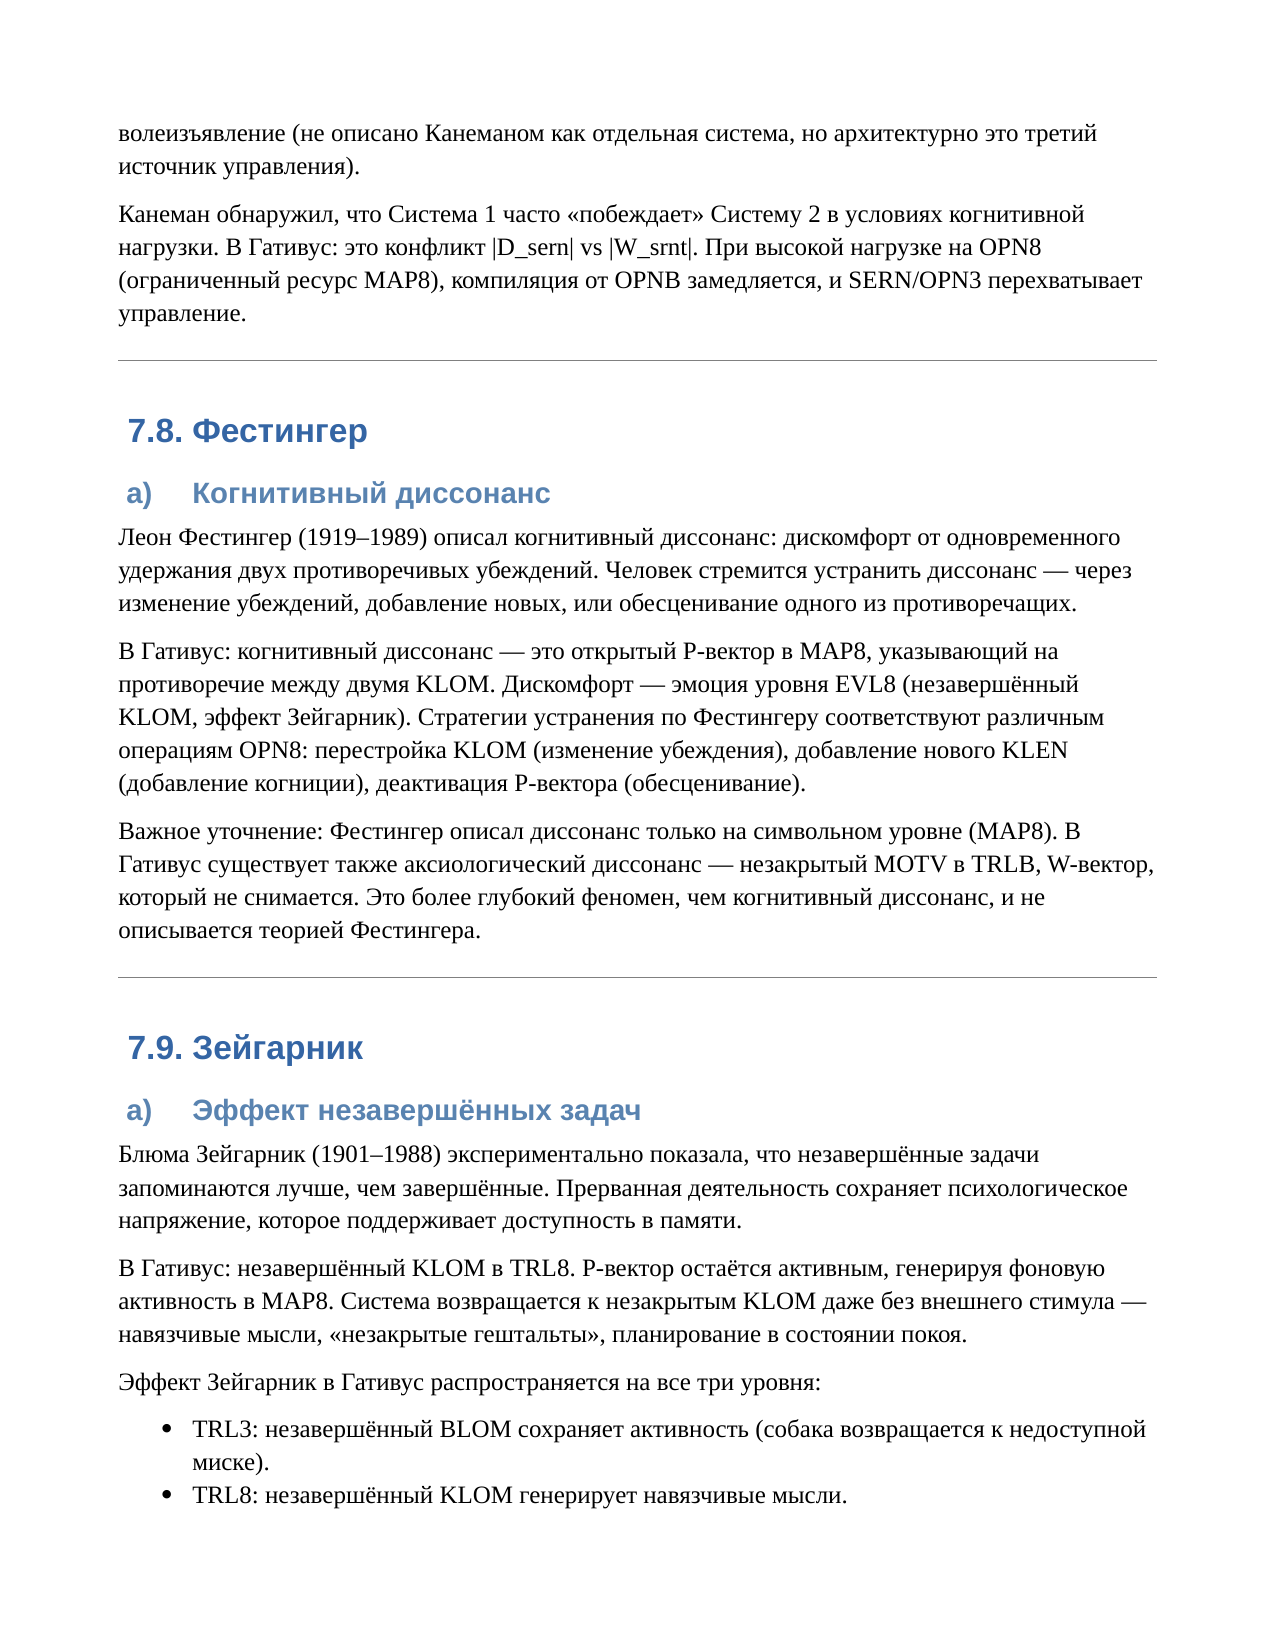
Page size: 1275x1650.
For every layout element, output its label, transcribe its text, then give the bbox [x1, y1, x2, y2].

text В Гативус: когнитивный диссонанс — это открытый P-вектор в MAP8, указывающий на противоречие между двумя KLOM. Дискомфорт — эмоция уровня EVL8 (незавершённый KLOM, эффект Зейгарник). Стратегии устранения по Фестингеру соответствуют различным операциям OPN8: перестройка KLOM (изменение убеждения), добавление нового KLEN (добавление когниции), деактивация P-вектора (обесценивание). [118, 636, 1157, 797]
text волеизъявление (не описано Канеманом как отдельная система, но архитектурно это третий источник управления). [118, 118, 1157, 180]
text В Гативус: незавершённый KLOM в TRL8. P-вектор остаётся активным, генерируя фоновую активность в MAP8. Система возвращается к незакрытым KLOM даже без внешнего стимула — навязчивые мысли, «незакрытые гештальты», планирование в состоянии покоя. [118, 1253, 1157, 1348]
text Леон Фестингер (1919–1989) описал когнитивный диссонанс: дискомфорт от одновременного удержания двух противоречивых убеждений. Человек стремится устранить диссонанс — через изменение убеждений, добавление новых, или обесценивание одного из противоречащих. [118, 522, 1157, 617]
subtitle Когнитивный диссонанс [118, 476, 1157, 510]
text Блюма Зейгарник (1901–1988) экспериментально показала, что незавершённые задачи запоминаются лучше, чем завершённые. Прерванная деятельность сохраняет психологическое напряжение, которое поддерживает доступность в памяти. [118, 1139, 1157, 1234]
text Эффект Зейгарник в Гативус распространяется на все три уровня: [118, 1367, 1157, 1396]
text Канеман обнаружил, что Система 1 часто «побеждает» Систему 2 в условиях когнитивной нагрузки. В Гативус: это конфликт |D_sern| vs |W_srnt|. При высокой нагрузке на OPN8 (ограниченный ресурс MAP8), компиляция от OPNB замедляется, и SERN/OPN3 перехватывает управление. [118, 199, 1157, 327]
list TRL8: незавершённый KLOM генерирует навязчивые мысли. [162, 1481, 1157, 1509]
list TRL3: незавершённый BLOM сохраняет активность (собака возвращается к недоступной миске). [162, 1414, 1157, 1476]
subtitle Зейгарник [118, 1028, 1157, 1066]
subtitle Фестингер [118, 411, 1157, 449]
text Важное уточнение: Фестингер описал диссонанс только на символьном уровне (MAP8). В Гативус существует также аксиологический диссонанс — незакрытый MOTV в TRLB, W-вектор, который не снимается. Это более глубокий феномен, чем когнитивный диссонанс, и не описывается теорией Фестингера. [118, 816, 1157, 944]
subtitle Эффект незавершённых задач [118, 1093, 1157, 1127]
